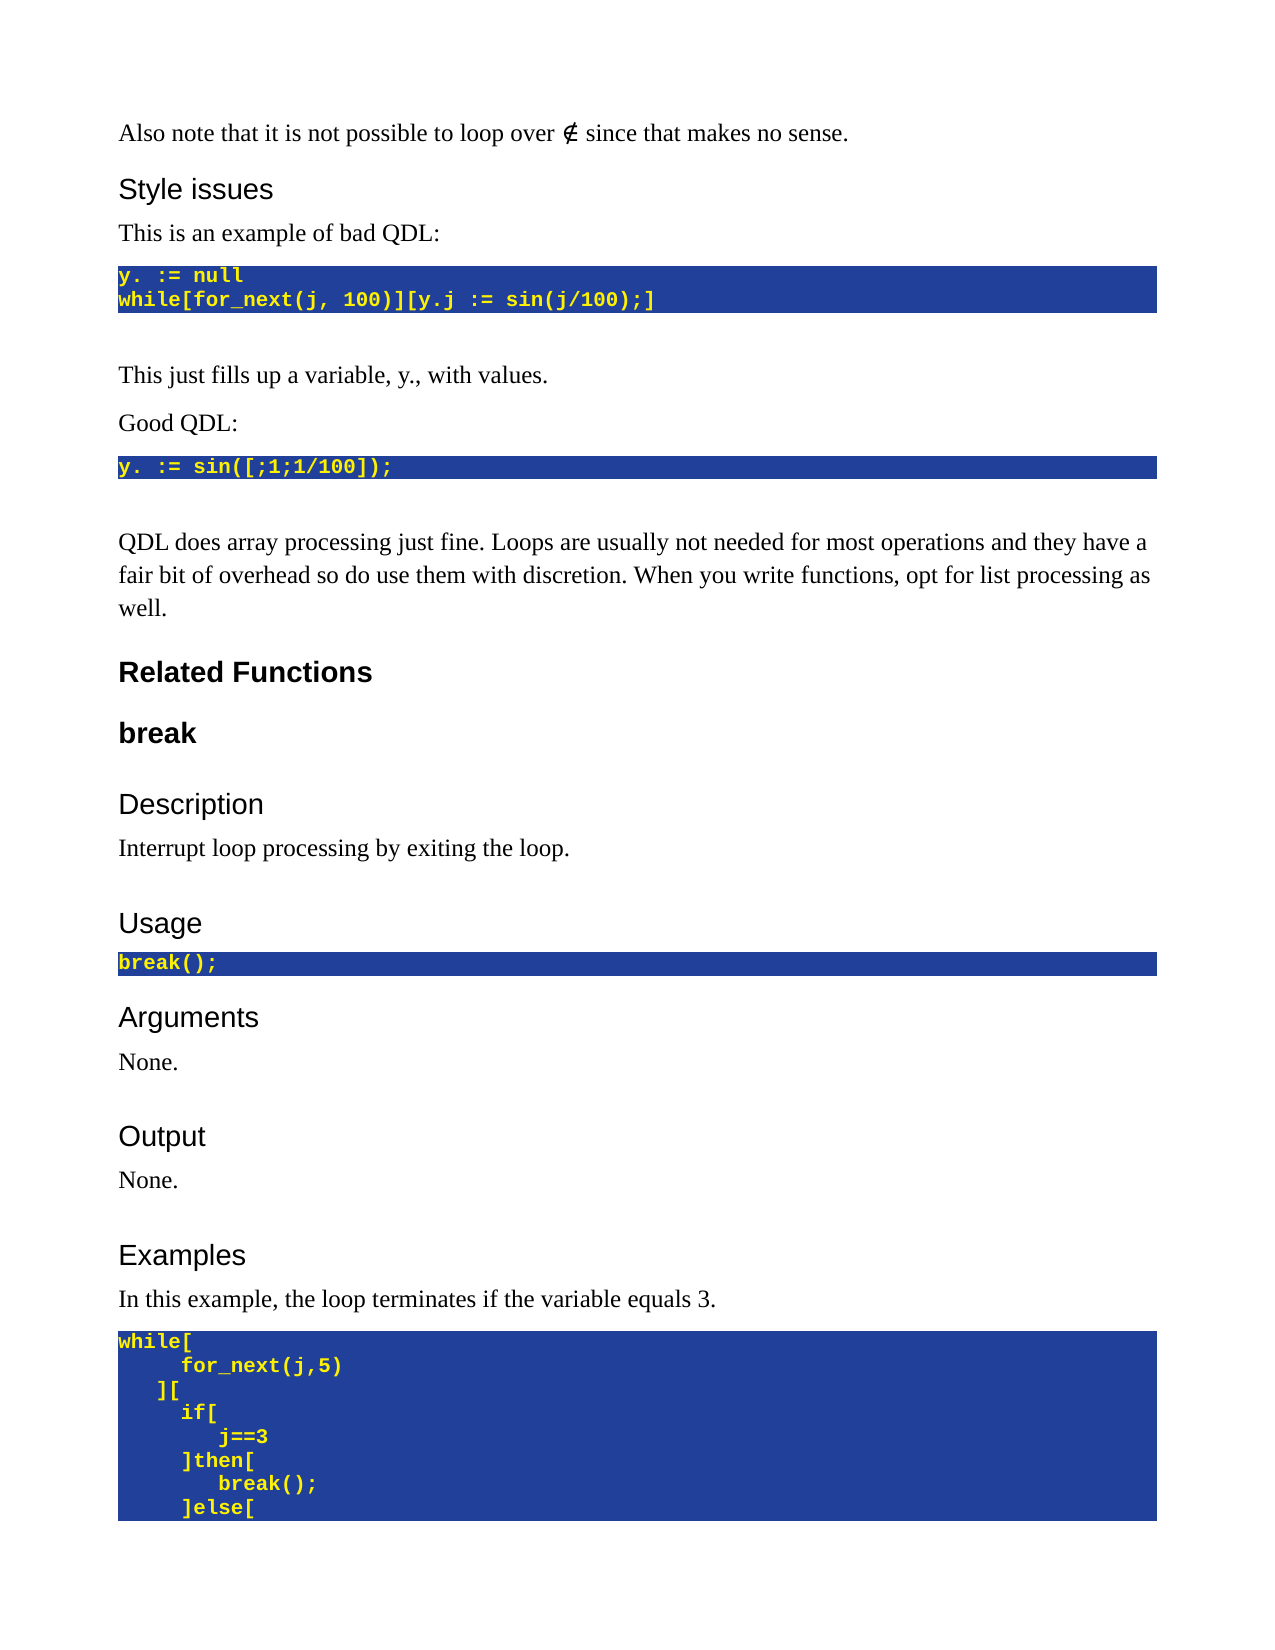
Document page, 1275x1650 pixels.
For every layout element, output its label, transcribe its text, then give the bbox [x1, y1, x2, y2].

text y. := null [118, 266, 1157, 289]
subtitle Output [118, 1119, 1157, 1153]
text while[ [118, 1331, 1157, 1355]
text ]else[ [118, 1497, 1157, 1521]
text y. := sin([;1;1/100]); [118, 456, 1157, 479]
text QDL does array processing just fine. Loops are usually not needed for most operations and they have a fair bit of overhead so do use them with discretion. When you write functions, opt for list processing as well. [118, 527, 1157, 622]
text for_next(j,5) [118, 1355, 1157, 1379]
text Good QDL: [118, 408, 1157, 437]
text None. [118, 1165, 1157, 1194]
subtitle Usage [118, 906, 1157, 939]
subtitle Arguments [118, 1001, 1157, 1034]
text break(); [118, 1473, 1157, 1497]
text j==3 [118, 1426, 1157, 1450]
subtitle Description [118, 787, 1157, 821]
subtitle Style issues [118, 172, 1157, 205]
text This just fills up a variable, y., with values. [118, 360, 1157, 389]
text ]then[ [118, 1450, 1157, 1473]
text if[ [118, 1402, 1157, 1426]
text break(); [118, 952, 1157, 976]
subtitle Examples [118, 1238, 1157, 1271]
subtitle Related Functions [118, 655, 1157, 689]
text None. [118, 1047, 1157, 1075]
subtitle break [118, 716, 1157, 750]
text In this example, the loop terminates if the variable equals 3. [118, 1284, 1157, 1313]
text Also note that it is not possible to loop over ∉ since that makes no sense. [118, 118, 1157, 147]
text ][ [118, 1379, 1157, 1402]
text while[for_next(j, 100)][y.j := sin(j/100);] [118, 289, 1157, 313]
text This is an example of bad QDL: [118, 218, 1157, 247]
text Interrupt loop processing by exiting the loop. [118, 833, 1157, 862]
